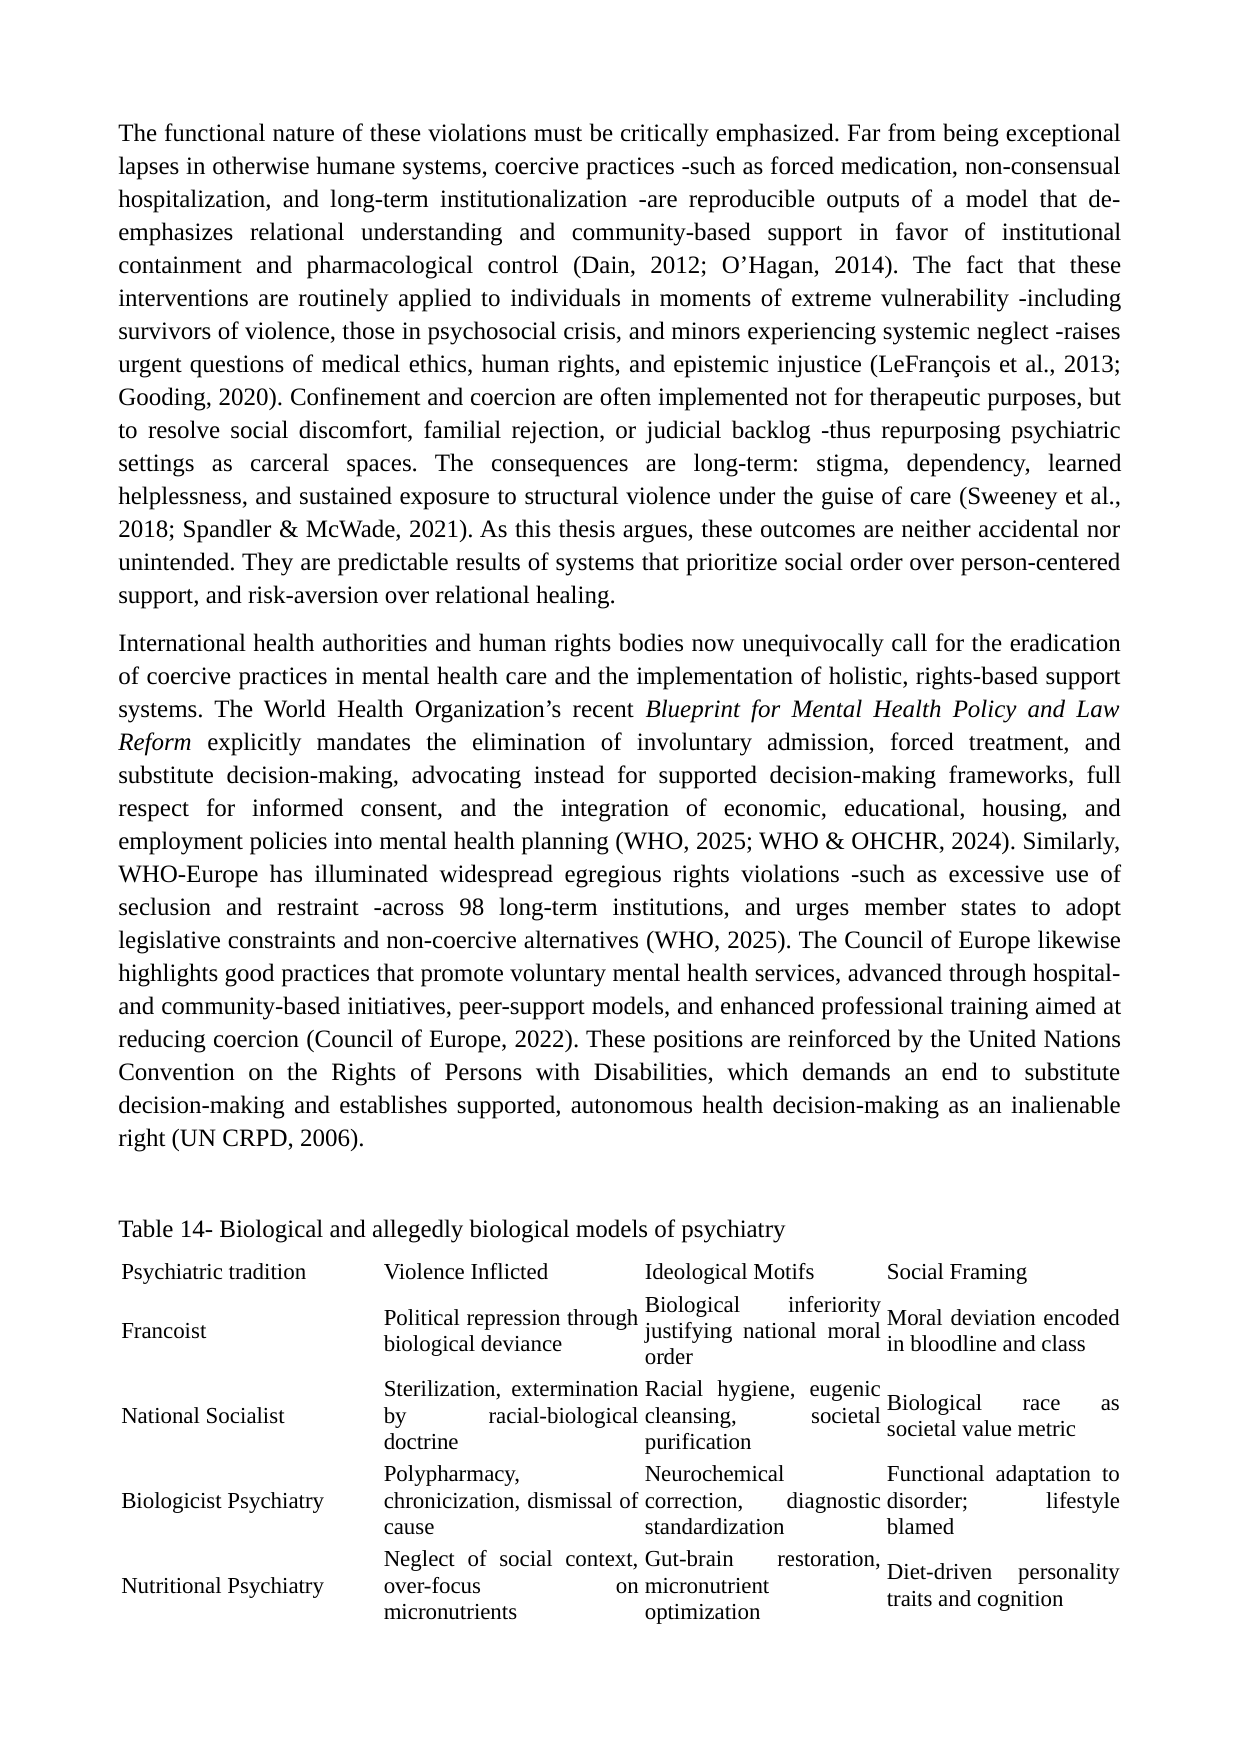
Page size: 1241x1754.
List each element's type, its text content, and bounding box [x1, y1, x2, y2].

table_cell Biologicist Psychiatry [118, 1458, 381, 1542]
table_cell Sterilization, extermination by racial-biological doctrine [381, 1373, 642, 1457]
table_cell Neurochemical correction, diagnostic standardization [642, 1458, 884, 1542]
table_cell Racial hygiene, eugenic cleansing, societal purification [642, 1373, 884, 1457]
table_header Ideological Motifs [642, 1256, 884, 1288]
table_cell Francoist [118, 1288, 381, 1373]
table_cell Moral deviation encoded in bloodline and class [884, 1288, 1123, 1373]
text The functional nature of these violations must be critically emphasized. Far from being exceptional lapses in otherwise humane systems, coercive practices -such as forced medication, non-consensual hospitalization, and long-term institutionalization -are reproducible outputs of a model that de-emphasizes relational understanding and community-based support in favor of institutional containment and pharmacological control (Dain, 2012; O’Hagan, 2014). The fact that these interventions are routinely applied to individuals in moments of extreme vulnerability -including survivors of violence, those in psychosocial crisis, and minors experiencing systemic neglect -raises urgent questions of medical ethics, human rights, and epistemic injustice (LeFrançois et al., 2013; Gooding, 2020). Confinement and coercion are often implemented not for therapeutic purposes, but to resolve social discomfort, familial rejection, or judicial backlog -thus repurposing psychiatric settings as carceral spaces. The consequences are long-term: stigma, dependency, learned helplessness, and sustained exposure to structural violence under the guise of care (Sweeney et al., 2018; Spandler & McWade, 2021). As this thesis argues, these outcomes are neither accidental nor unintended. They are predictable results of systems that prioritize social order over person-centered support, and risk-aversion over relational healing. [118, 118, 1122, 609]
table_cell Nutritional Psychiatry [118, 1543, 381, 1627]
table_cell Neglect of social context, over-focus on micronutrients [381, 1543, 642, 1627]
table_header Psychiatric tradition [118, 1256, 381, 1288]
table_cell National Socialist [118, 1373, 381, 1457]
text International health authorities and human rights bodies now unequivocally call for the eradication of coercive practices in mental health care and the implementation of holistic, rights-based support systems. The World Health Organization’s recent Blueprint for Mental Health Policy and Law Reform explicitly mandates the elimination of involuntary admission, forced treatment, and substitute decision-making, advocating instead for supported decision-making frameworks, full respect for informed consent, and the integration of economic, educational, housing, and employment policies into mental health planning (WHO, 2025; WHO & OHCHR, 2024). Similarly, WHO-Europe has illuminated widespread egregious rights violations -such as excessive use of seclusion and restraint -across 98 long-term institutions, and urges member states to adopt legislative constraints and non-coercive alternatives (WHO, 2025). The Council of Europe likewise highlights good practices that promote voluntary mental health services, advanced through hospital- and community-based initiatives, peer-support models, and enhanced professional training aimed at reducing coercion (Council of Europe, 2022). These positions are reinforced by the United Nations Convention on the Rights of Persons with Disabilities, which demands an end to substitute decision-making and establishes supported, autonomous health decision-making as an inalienable right (UN CRPD, 2006). [118, 628, 1122, 1152]
table_cell Diet-driven personality traits and cognition [884, 1543, 1123, 1627]
table_cell Biological inferiority justifying national moral order [642, 1288, 884, 1373]
table_header Social Framing [884, 1256, 1123, 1288]
table_cell Political repression through biological deviance [381, 1288, 642, 1373]
table_cell Biological race as societal value metric [884, 1373, 1123, 1457]
table_cell Gut-brain restoration, micronutrient optimization [642, 1543, 884, 1627]
table_cell Polypharmacy, chronicization, dismissal of cause [381, 1458, 642, 1542]
subtitle Table 14- Biological and allegedly biological models of psychiatry [118, 1186, 1122, 1243]
table_cell Functional adaptation to disorder; lifestyle blamed [884, 1458, 1123, 1542]
table_header Violence Inflicted [381, 1256, 642, 1288]
